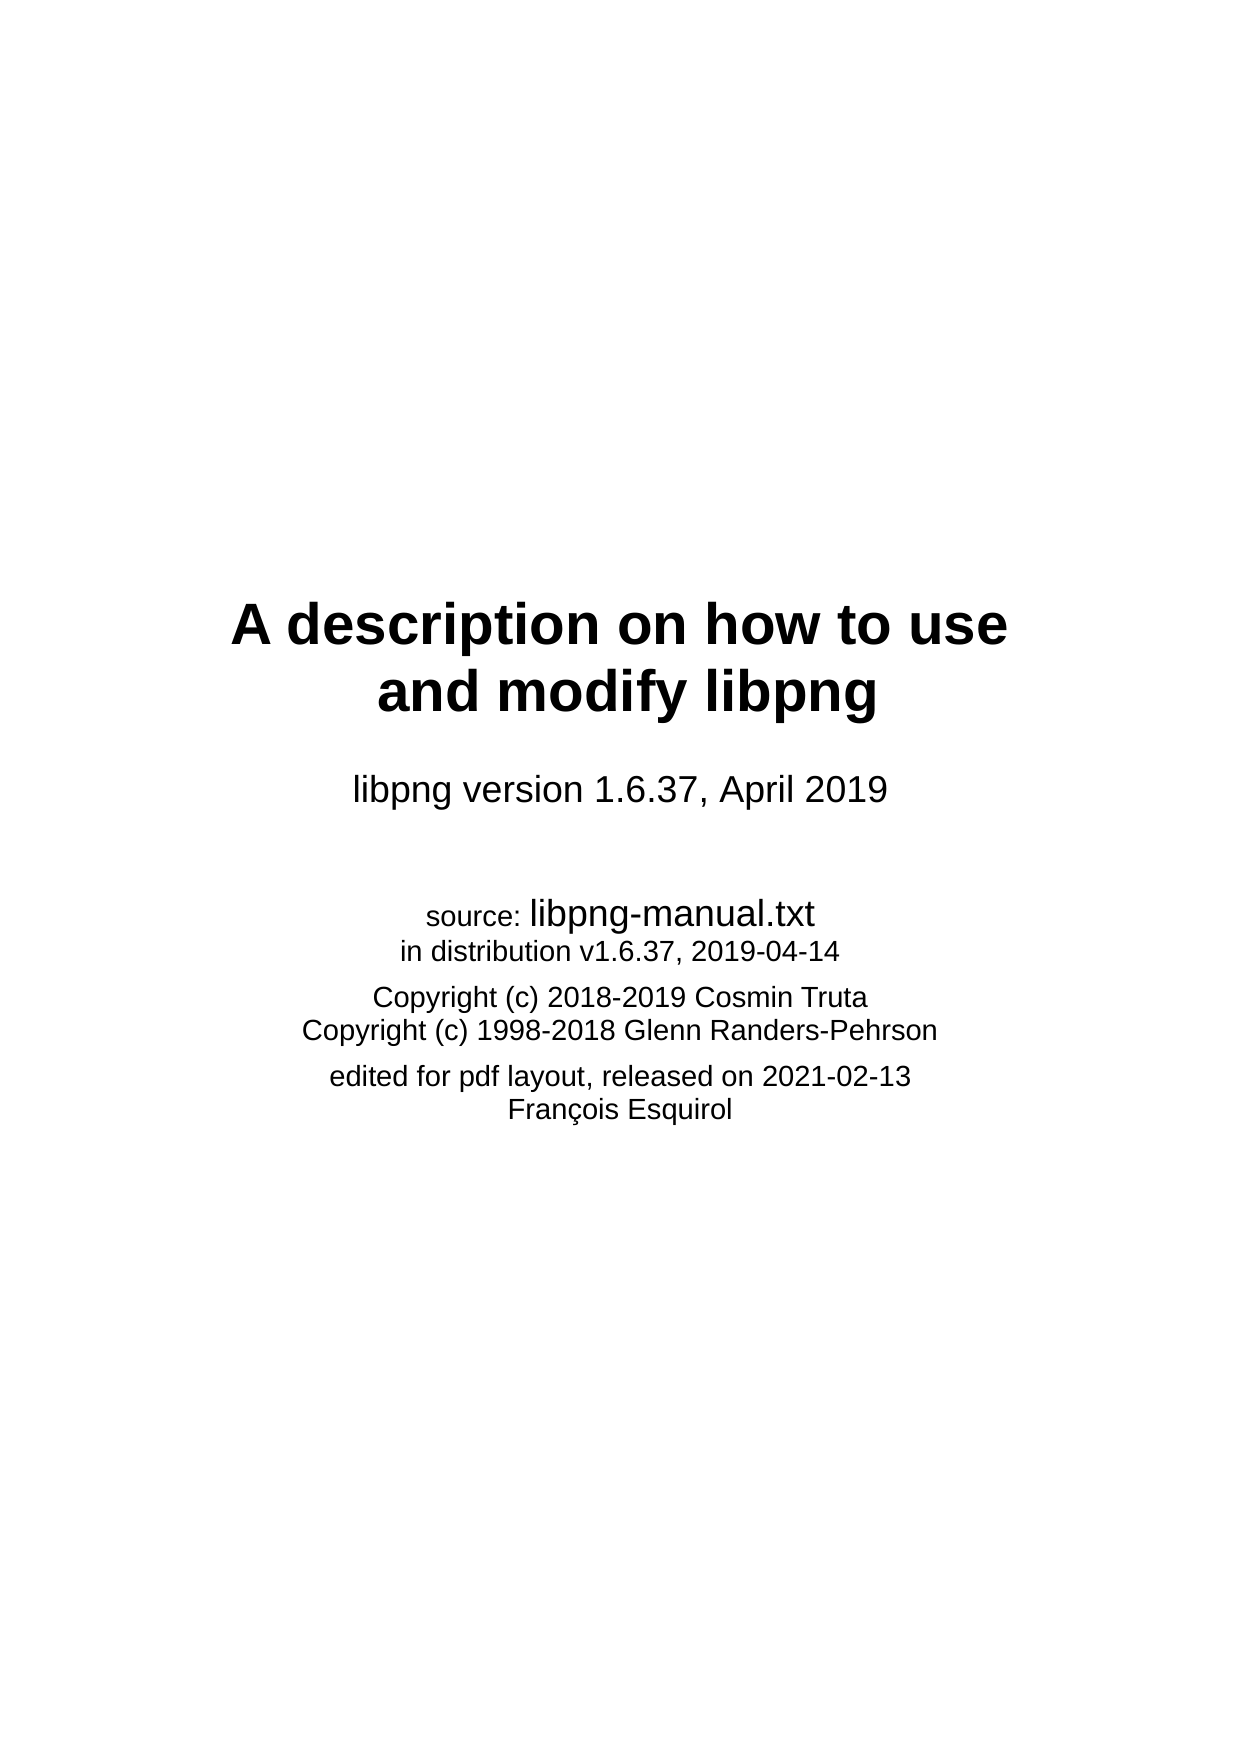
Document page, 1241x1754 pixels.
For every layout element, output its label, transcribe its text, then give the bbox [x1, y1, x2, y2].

title A description on how to use and modify libpng libpng version 1.6.37, April 2019 [118, 590, 1122, 810]
subtitle source: libpng-manual.txt in distribution v1.6.37, 2019-04-14 Copyright (c) 2018-2019 Cosmin Truta Copyright (c) 1998-2018 Glenn Randers-Pehrson edited for pdf layout, released on 2021-02-13 François Esquirol [118, 891, 1122, 1126]
